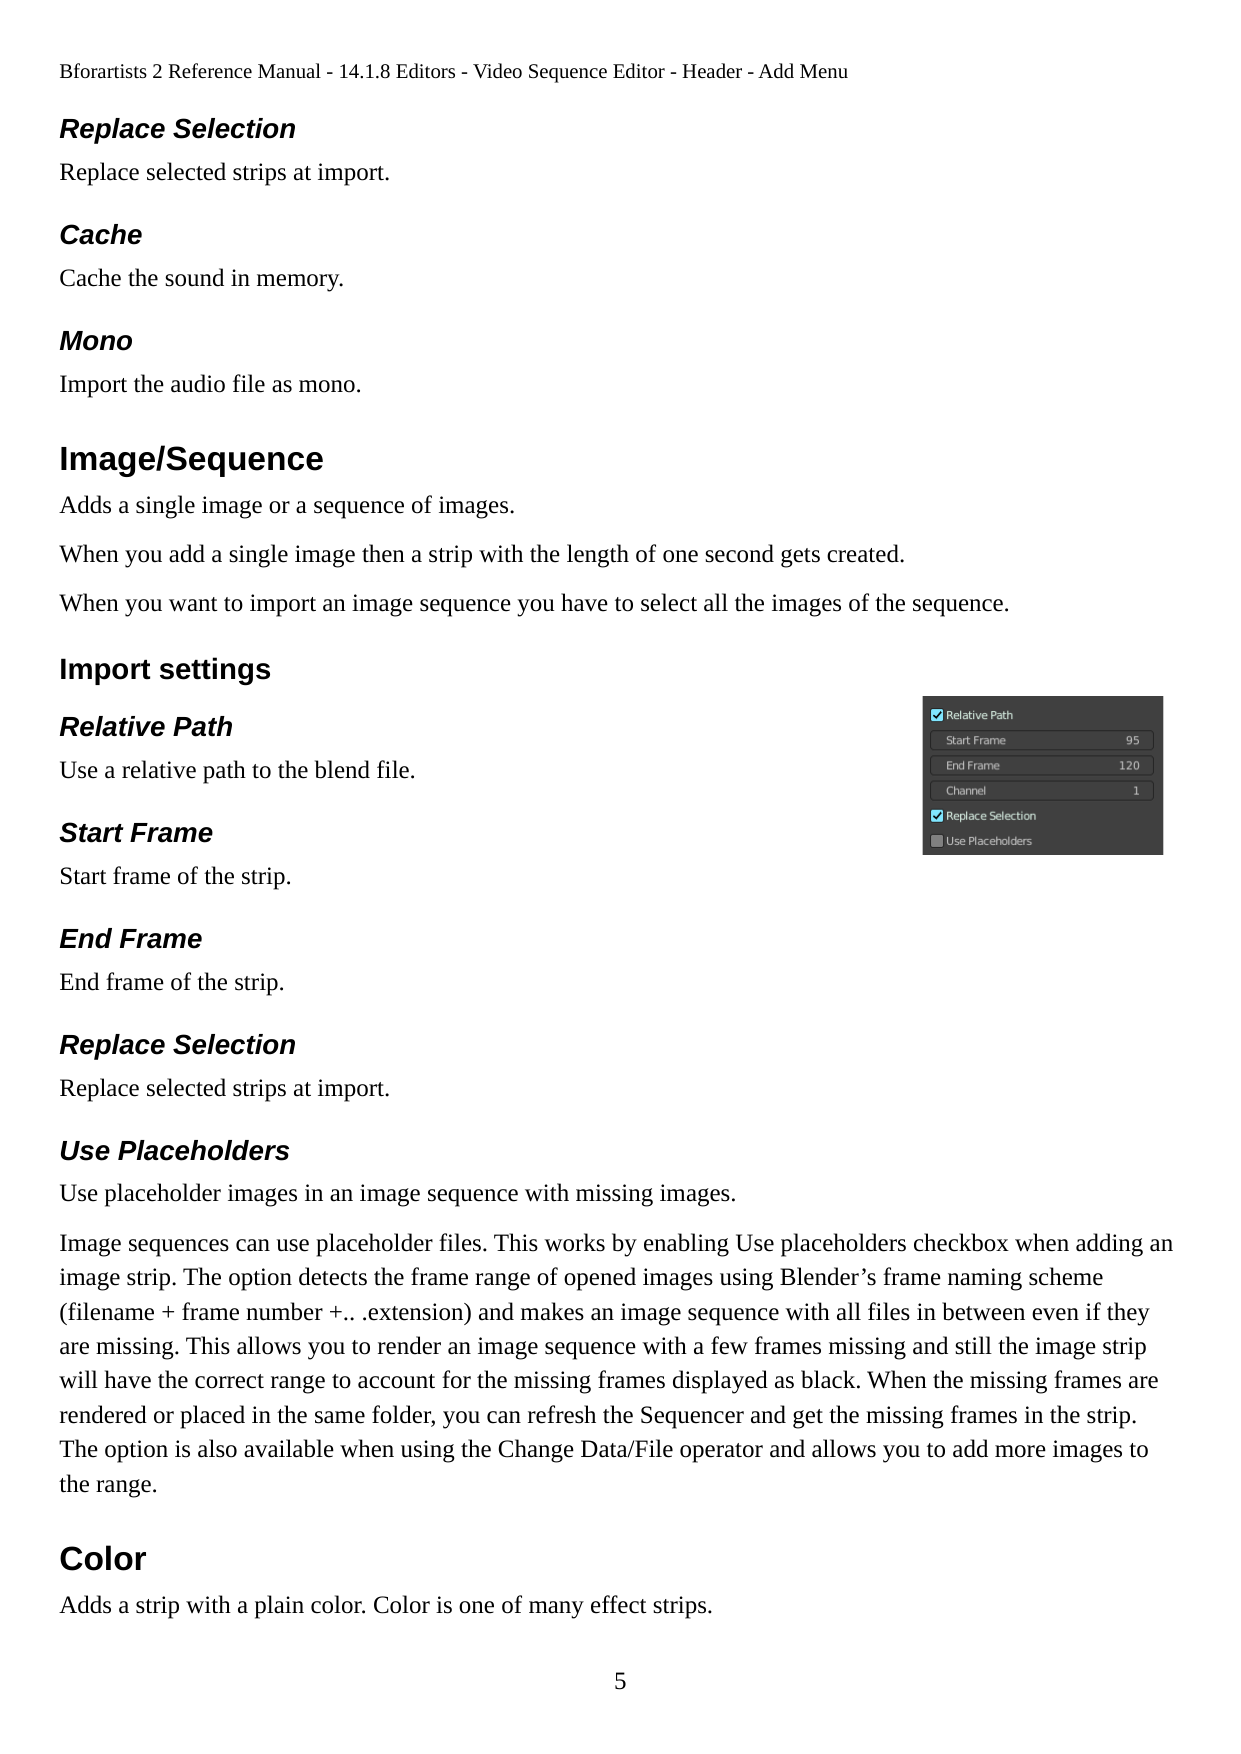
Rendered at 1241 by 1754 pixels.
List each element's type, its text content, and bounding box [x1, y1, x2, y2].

text Start frame of the strip. [59, 861, 1181, 889]
text Use a relative path to the blend file. [59, 755, 922, 783]
subtitle Import settings [59, 652, 1181, 685]
text When you want to import an image sequence you have to select all the images of the sequence. [59, 588, 1181, 617]
text End frame of the strip. [59, 967, 1181, 995]
text Image sequences can use placeholder files. This works by enabling Use placeholders checkbox when adding an image strip. The option detects the frame range of opened images using Blender’s frame naming scheme (filename + frame number +.. .extension) and makes an image sequence with all files in between even if they are missing. This allows you to render an image sequence with a few frames missing and still the image strip will have the correct range to account for the missing frames displayed as black. When the missing frames are rendered or placed in the same folder, you can refresh the Sequencer and get the missing frames in the strip. The option is also available when using the Change Data/File operator and allows you to add more images to the range. [59, 1228, 1181, 1498]
subtitle [1164, 816, 1181, 848]
text When you add a single image then a strip with the length of one second gets created. [59, 539, 1181, 568]
subtitle Start Frame [59, 816, 922, 848]
subtitle Cache [59, 218, 1181, 250]
subtitle Relative Path [59, 710, 922, 742]
subtitle [1164, 710, 1181, 742]
subtitle Mono [59, 324, 1181, 356]
subtitle Color [59, 1539, 1181, 1577]
text Replace selected strips at import. [59, 157, 1181, 186]
text Adds a single image or a sequence of images. [59, 490, 1181, 519]
text Replace selected strips at import. [59, 1073, 1181, 1101]
subtitle Image/Sequence [59, 439, 1181, 477]
text Use placeholder images in an image sequence with missing images. [59, 1178, 1181, 1207]
subtitle Use Placeholders [59, 1134, 1181, 1166]
text Import the audio file as mono. [59, 369, 1181, 398]
text Cache the sound in memory. [59, 263, 1181, 292]
picture [922, 696, 1164, 855]
text Adds a strip with a plain color. Color is one of many effect strips. [59, 1590, 1181, 1619]
subtitle Replace Selection [59, 1028, 1181, 1060]
subtitle Replace Selection [59, 113, 1181, 144]
subtitle End Frame [59, 922, 1181, 954]
